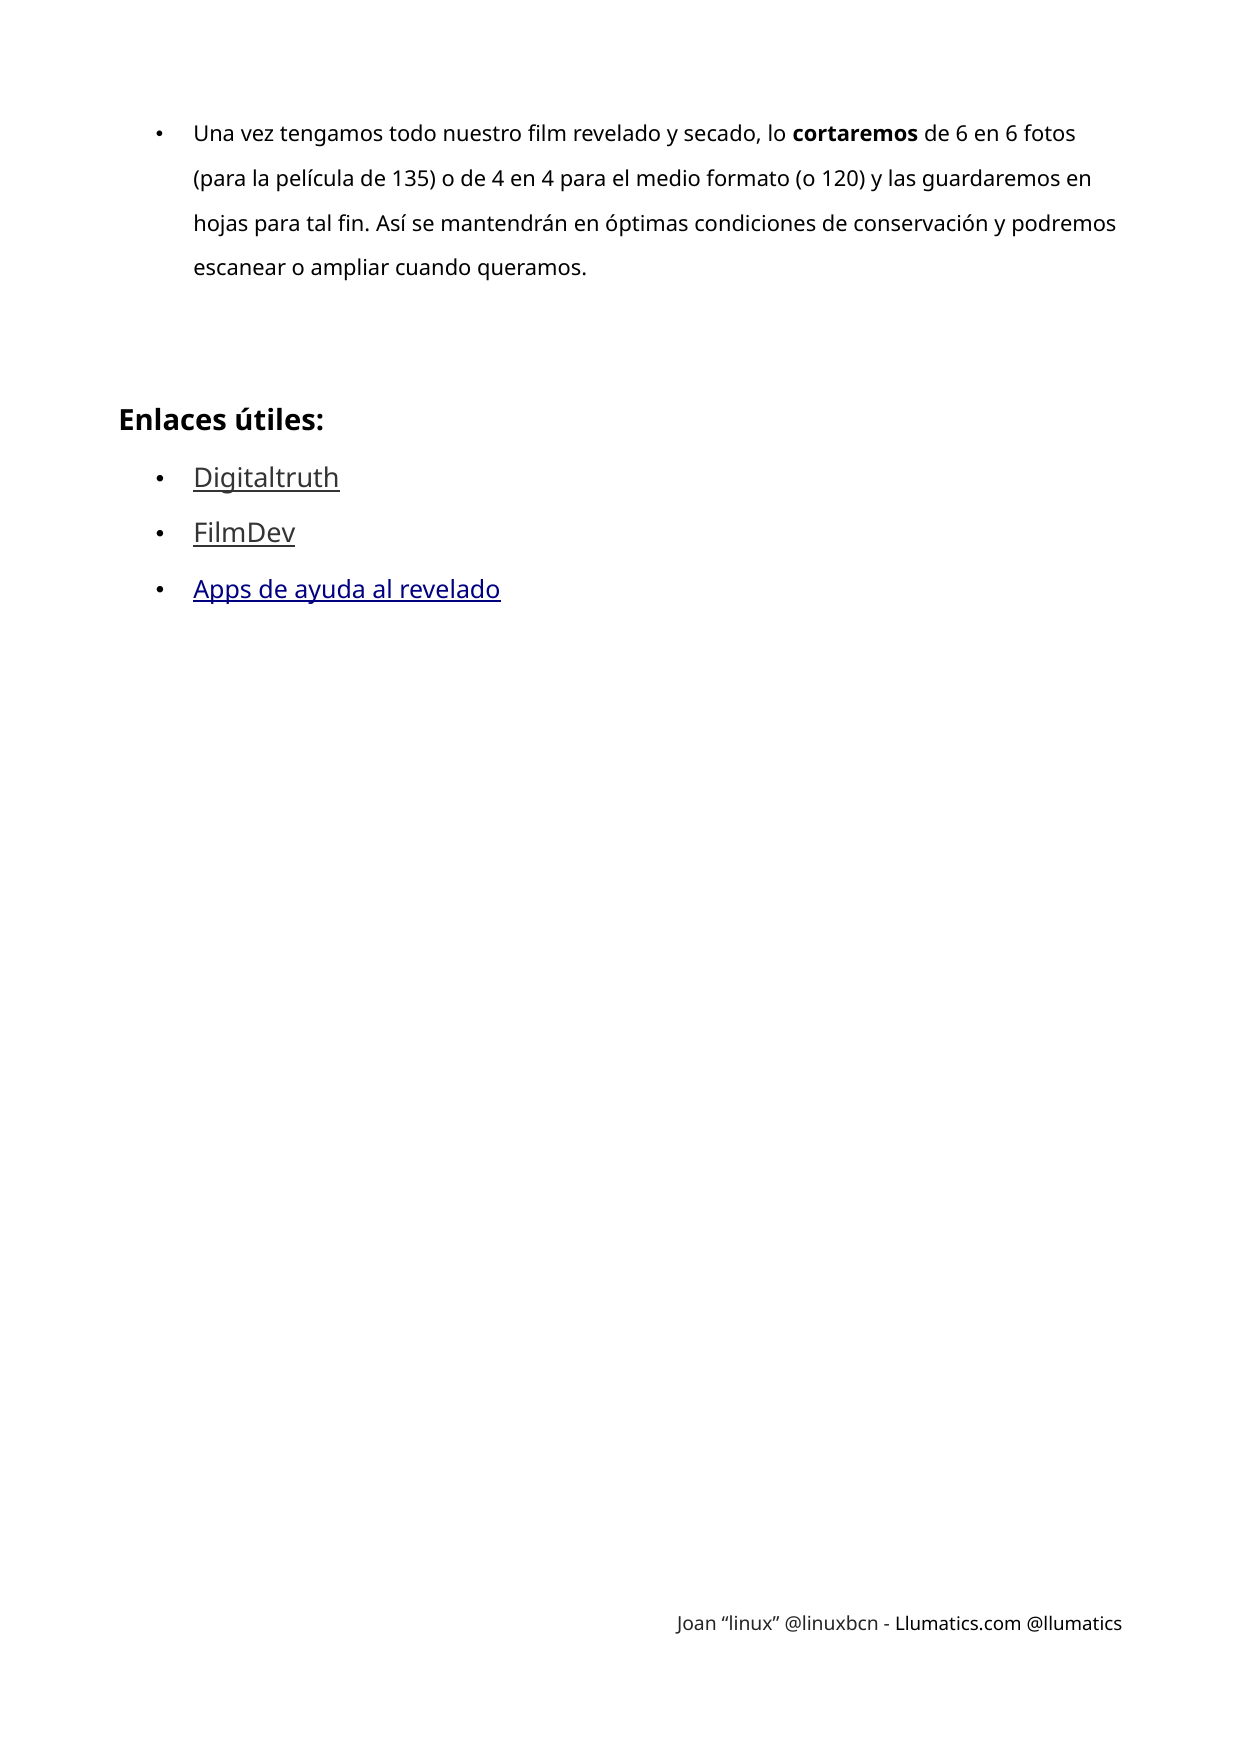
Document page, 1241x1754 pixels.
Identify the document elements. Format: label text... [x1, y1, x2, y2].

text Enlaces útiles: [118, 399, 1122, 439]
list FilmDev [156, 514, 1122, 551]
list Digitaltruth [156, 458, 1122, 495]
list Una vez tengamos todo nuestro film revelado y secado, lo cortaremos de 6 en 6 fotos (para la película de 135) o de 4 en 4 para el medio formato (o 120) y las guardaremos en hojas para tal fin. Así se mantendrán en óptimas condiciones de conservación y podremos escanear o ampliar cuando queramos. [156, 118, 1122, 282]
list Apps de ayuda al revelado [156, 569, 1122, 606]
